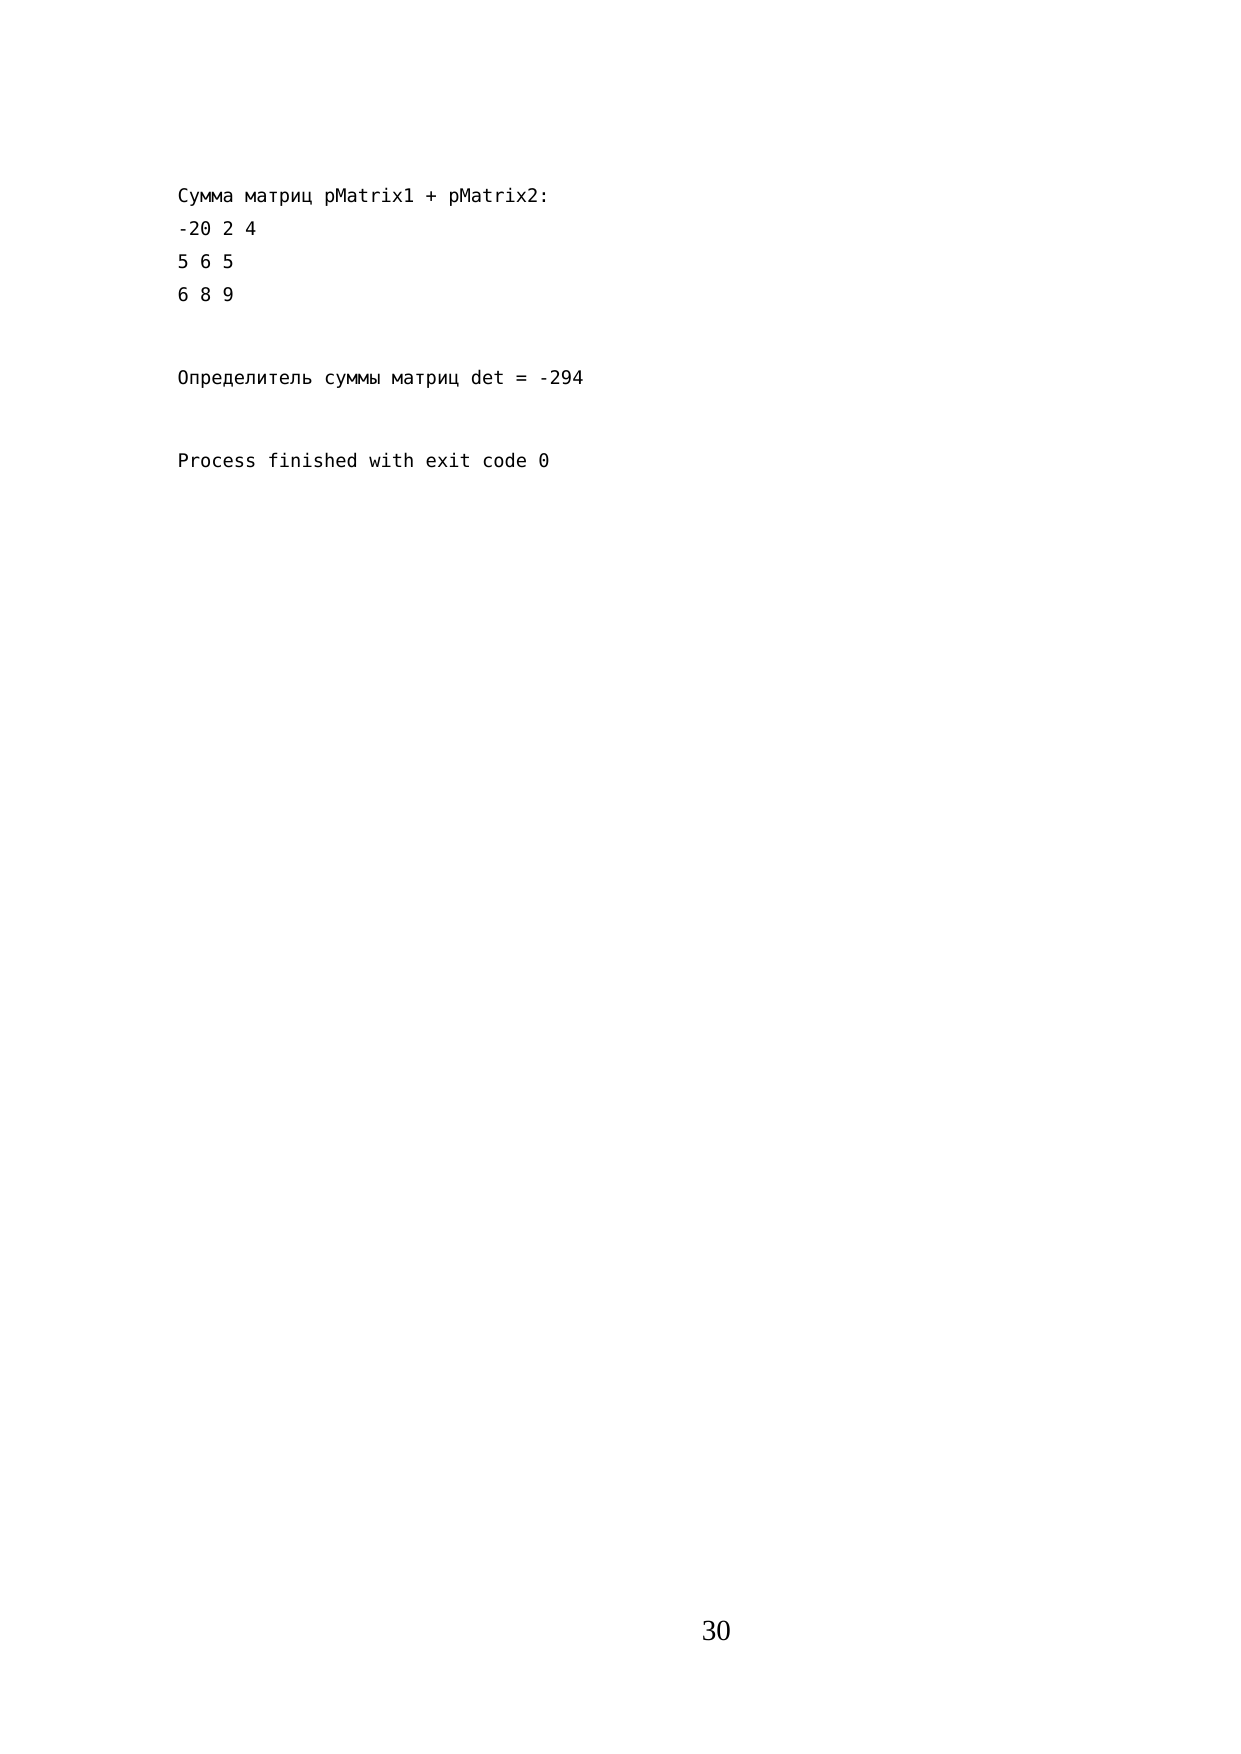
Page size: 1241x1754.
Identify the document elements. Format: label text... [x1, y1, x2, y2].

text Сумма матриц pMatrix1 + pMatrix2: -20 2 4 5 6 5 6 8 9 Определитель суммы матриц det = -294 Process finished with exit code 0 [177, 141, 1181, 522]
